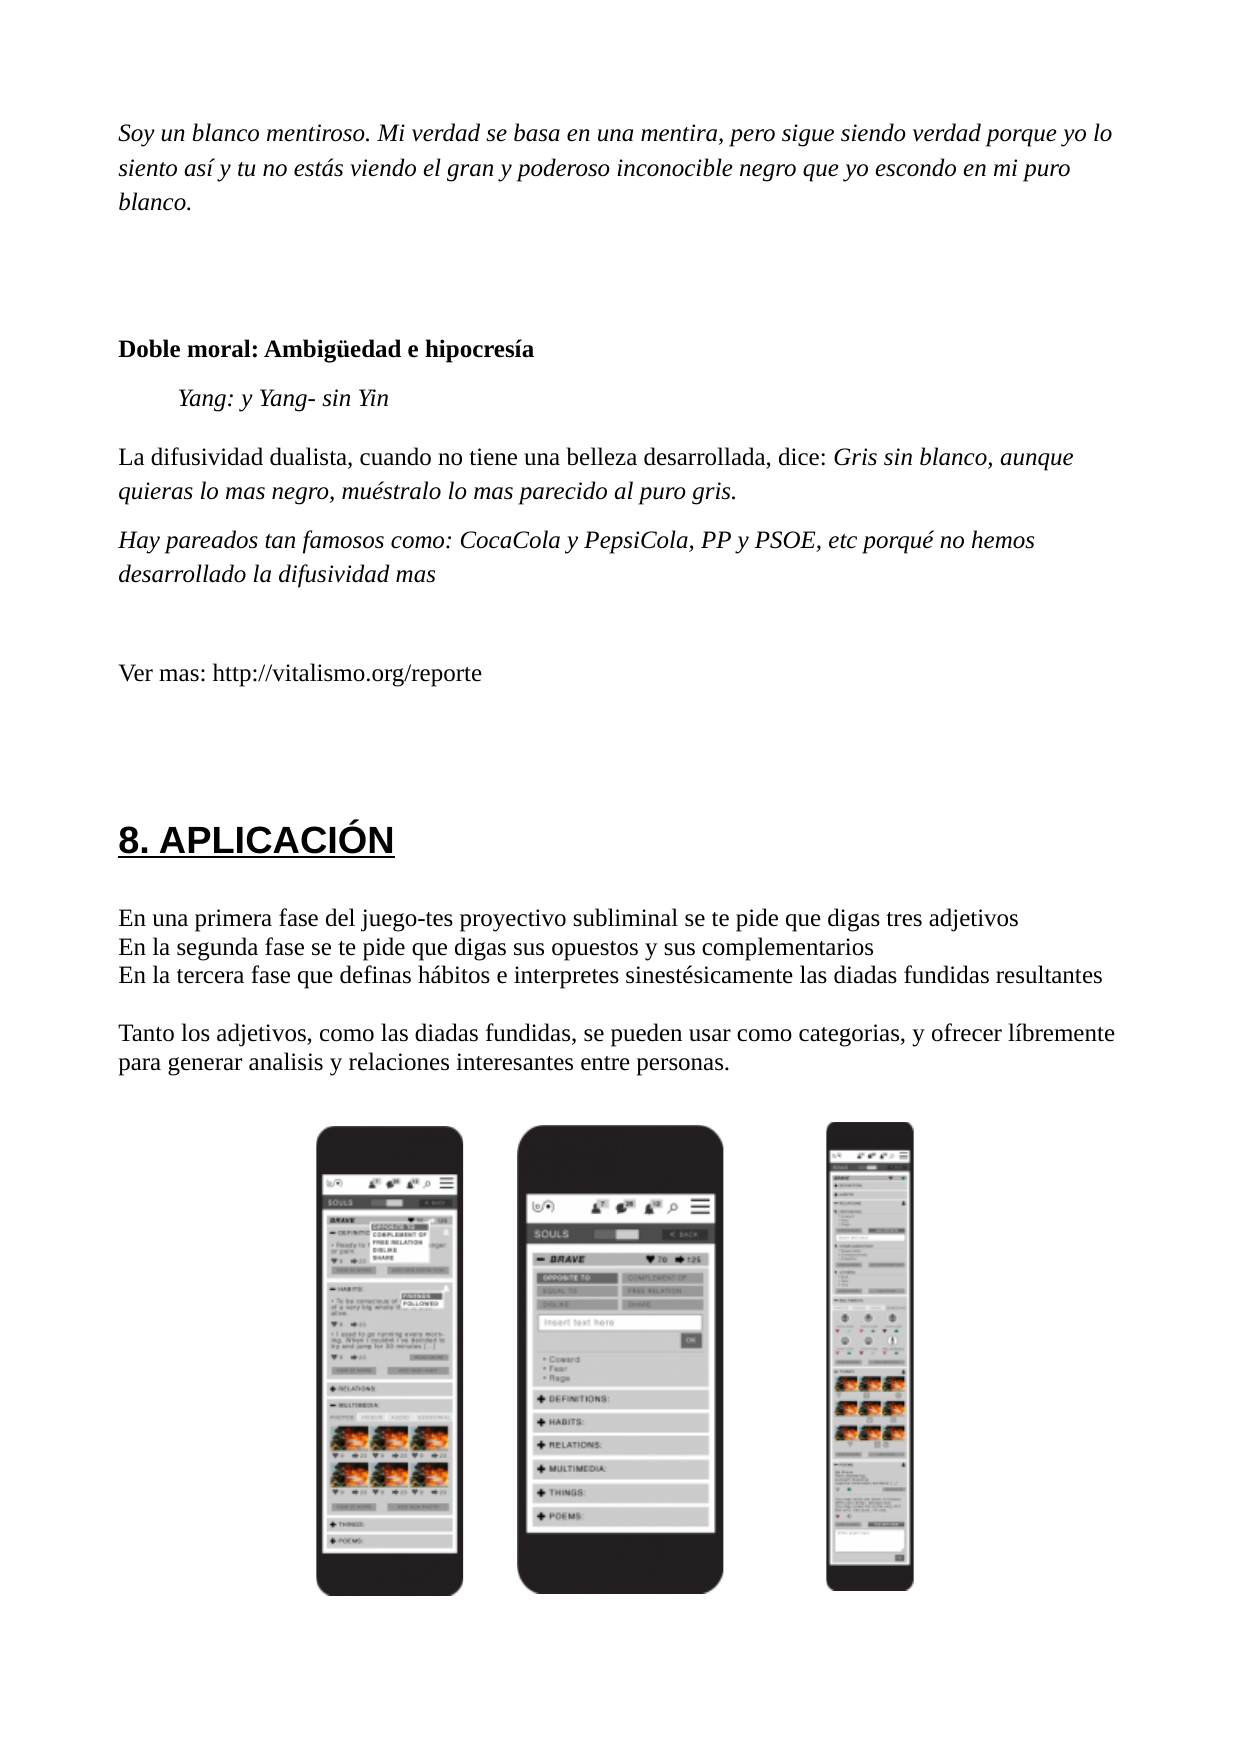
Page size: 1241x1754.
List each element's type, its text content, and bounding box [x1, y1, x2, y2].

subtitle 8. APLICACIÓN [118, 818, 1122, 862]
text Yang: y Yang- sin Yin [177, 383, 1063, 412]
text Ver mas: http://vitalismo.org/reporte [118, 658, 1122, 686]
text Hay pareados tan famosos como: CocaCola y PepsiCola, PP y PSOE, etc porqué no hemos desarrollado la difusividad mas [118, 525, 1122, 588]
text Tanto los adjetivos, como las diadas fundidas, se pueden usar como categorias, y ofrecer líbremente para generar analisis y relaciones interesantes entre personas. [118, 1018, 1122, 1075]
text En la tercera fase que definas hábitos e interpretes sinestésicamente las diadas fundidas resultantes [118, 960, 1122, 989]
picture [316, 1126, 464, 1596]
text En una primera fase del juego-tes proyectivo subliminal se te pide que digas tres adjetivos [118, 903, 1122, 932]
picture [517, 1125, 724, 1594]
picture [826, 1122, 914, 1591]
text La difusividad dualista, cuando no tiene una belleza desarrollada, dice: Gris sin blanco, aunque quieras lo mas negro, muéstralo lo mas parecido al puro gris. [118, 442, 1122, 505]
text Doble moral: Ambigüedad e hipocresía [118, 334, 1122, 363]
text Soy un blanco mentiroso. Mi verdad se basa en una mentira, pero sigue siendo verdad porque yo lo siento así y tu no estás viendo el gran y poderoso inconocible negro que yo escondo en mi puro blanco. [118, 118, 1122, 216]
text En la segunda fase se te pide que digas sus opuestos y sus complementarios [118, 932, 1122, 960]
